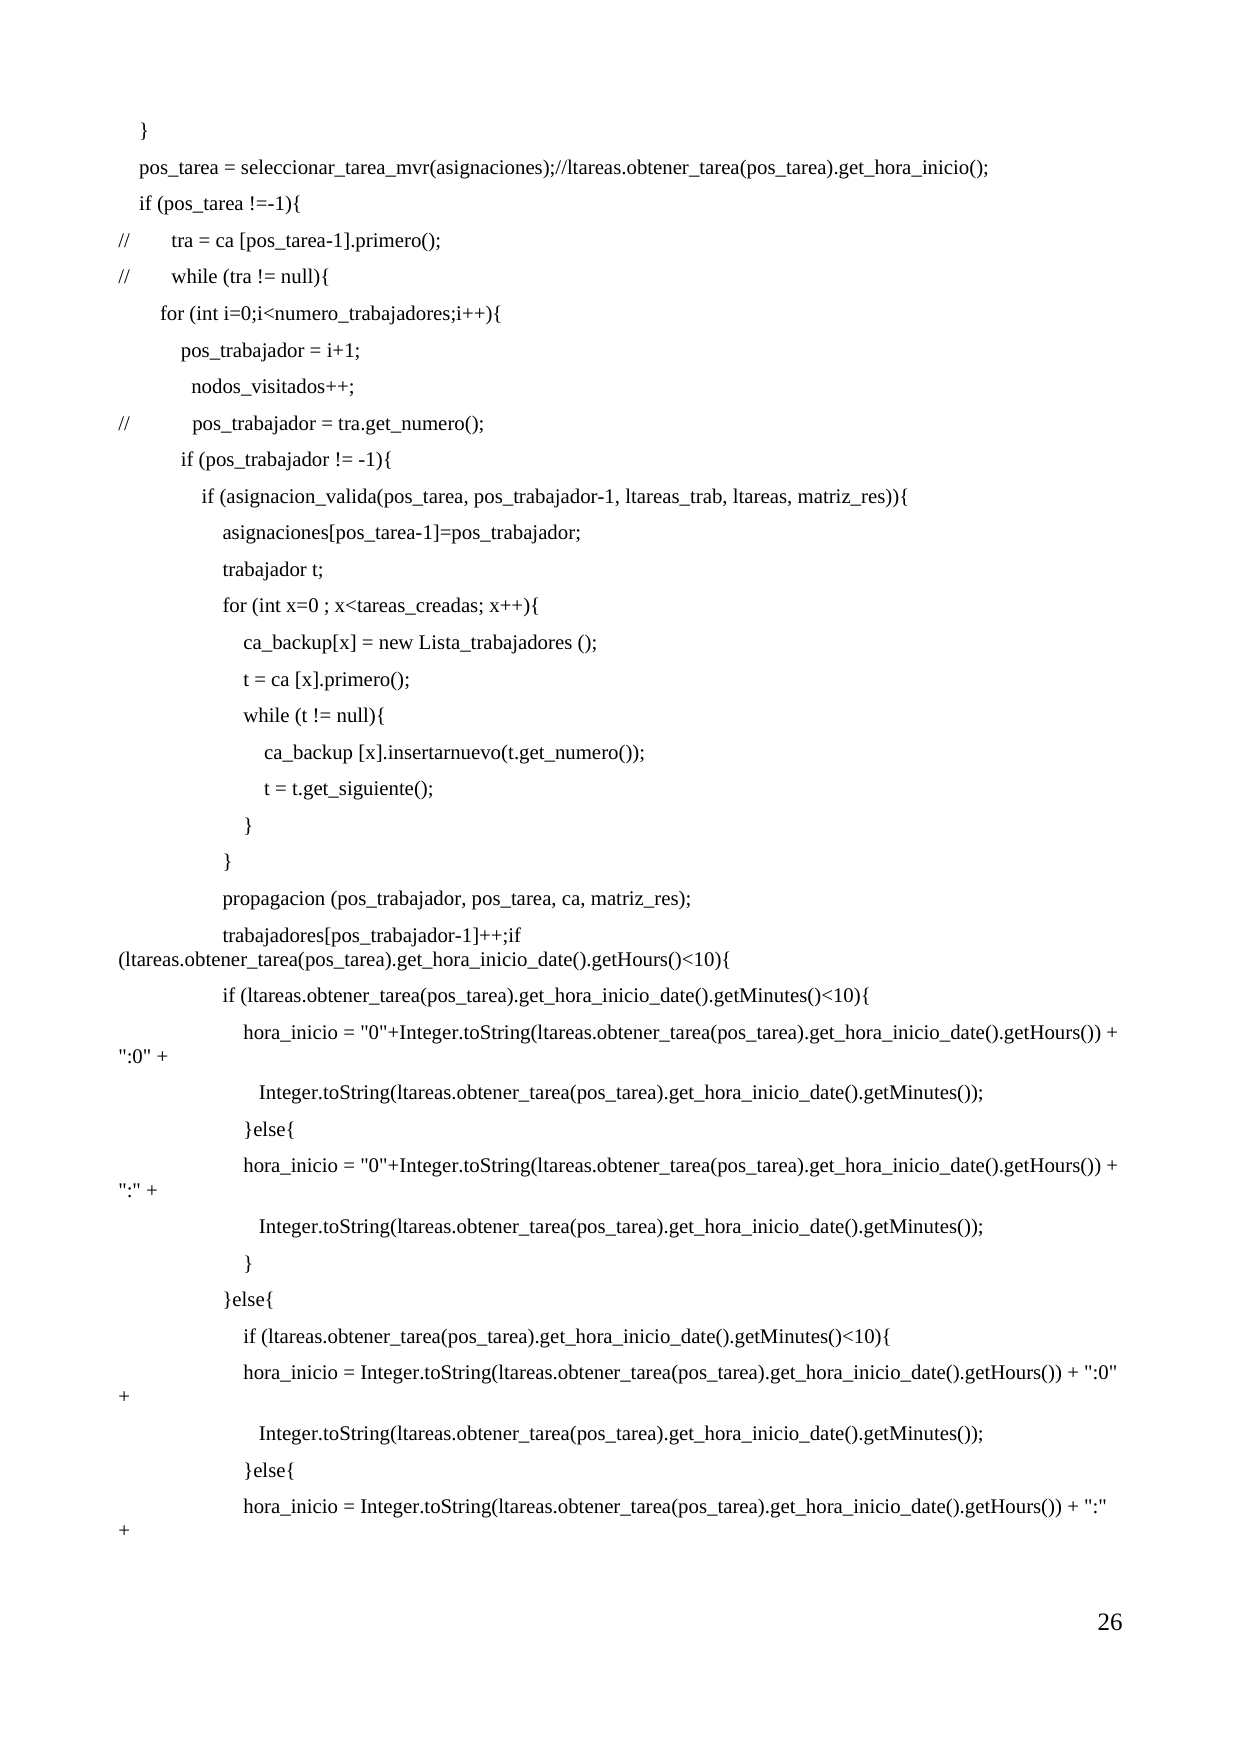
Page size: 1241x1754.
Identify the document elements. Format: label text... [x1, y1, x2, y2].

text ca_backup [x].insertarnuevo(t.get_numero()); [118, 740, 1122, 764]
text Integer.toString(ltareas.obtener_tarea(pos_tarea).get_hora_inicio_date().getMinutes()); [118, 1080, 1122, 1104]
text t = ca [x].primero(); [118, 667, 1122, 691]
text } [118, 118, 1122, 142]
text hora_inicio = "0"+Integer.toString(ltareas.obtener_tarea(pos_tarea).get_hora_inicio_date().getHours()) + ":0" + [118, 1020, 1122, 1068]
text t = t.get_siguiente(); [118, 776, 1122, 800]
text // pos_trabajador = tra.get_numero(); [118, 411, 1122, 435]
text if (pos_trabajador != -1){ [118, 447, 1122, 471]
text if (asignacion_valida(pos_tarea, pos_trabajador-1, ltareas_trab, ltareas, matriz_res)){ [118, 484, 1122, 508]
text while (t != null){ [118, 703, 1122, 727]
text for (int i=0;i<numero_trabajadores;i++){ [118, 301, 1122, 325]
text trabajadores[pos_trabajador-1]++;if (ltareas.obtener_tarea(pos_tarea).get_hora_inicio_date().getHours()<10){ [118, 922, 1122, 971]
text nodos_visitados++; [118, 374, 1122, 398]
text }else{ [118, 1287, 1122, 1311]
text pos_tarea = seleccionar_tarea_mvr(asignaciones);//ltareas.obtener_tarea(pos_tarea).get_hora_inicio(); [118, 155, 1122, 179]
text hora_inicio = "0"+Integer.toString(ltareas.obtener_tarea(pos_tarea).get_hora_inicio_date().getHours()) + ":" + [118, 1153, 1122, 1202]
text for (int x=0 ; x<tareas_creadas; x++){ [118, 593, 1122, 617]
text hora_inicio = Integer.toString(ltareas.obtener_tarea(pos_tarea).get_hora_inicio_date().getHours()) + ":" + [118, 1494, 1122, 1542]
text Integer.toString(ltareas.obtener_tarea(pos_tarea).get_hora_inicio_date().getMinutes()); [118, 1214, 1122, 1238]
text } [118, 849, 1122, 873]
text } [118, 1251, 1122, 1275]
text // while (tra != null){ [118, 264, 1122, 288]
text // tra = ca [pos_tarea-1].primero(); [118, 228, 1122, 252]
text } [118, 813, 1122, 837]
text ca_backup[x] = new Lista_trabajadores (); [118, 630, 1122, 654]
text asignaciones[pos_tarea-1]=pos_trabajador; [118, 520, 1122, 544]
text }else{ [118, 1457, 1122, 1482]
text if (pos_tarea !=-1){ [118, 191, 1122, 215]
text Integer.toString(ltareas.obtener_tarea(pos_tarea).get_hora_inicio_date().getMinutes()); [118, 1421, 1122, 1445]
text trabajador t; [118, 557, 1122, 581]
text if (ltareas.obtener_tarea(pos_tarea).get_hora_inicio_date().getMinutes()<10){ [118, 1324, 1122, 1348]
text if (ltareas.obtener_tarea(pos_tarea).get_hora_inicio_date().getMinutes()<10){ [118, 983, 1122, 1007]
text pos_trabajador = i+1; [118, 337, 1122, 362]
text propagacion (pos_trabajador, pos_tarea, ca, matriz_res); [118, 886, 1122, 910]
text }else{ [118, 1117, 1122, 1141]
text hora_inicio = Integer.toString(ltareas.obtener_tarea(pos_tarea).get_hora_inicio_date().getHours()) + ":0" + [118, 1360, 1122, 1408]
